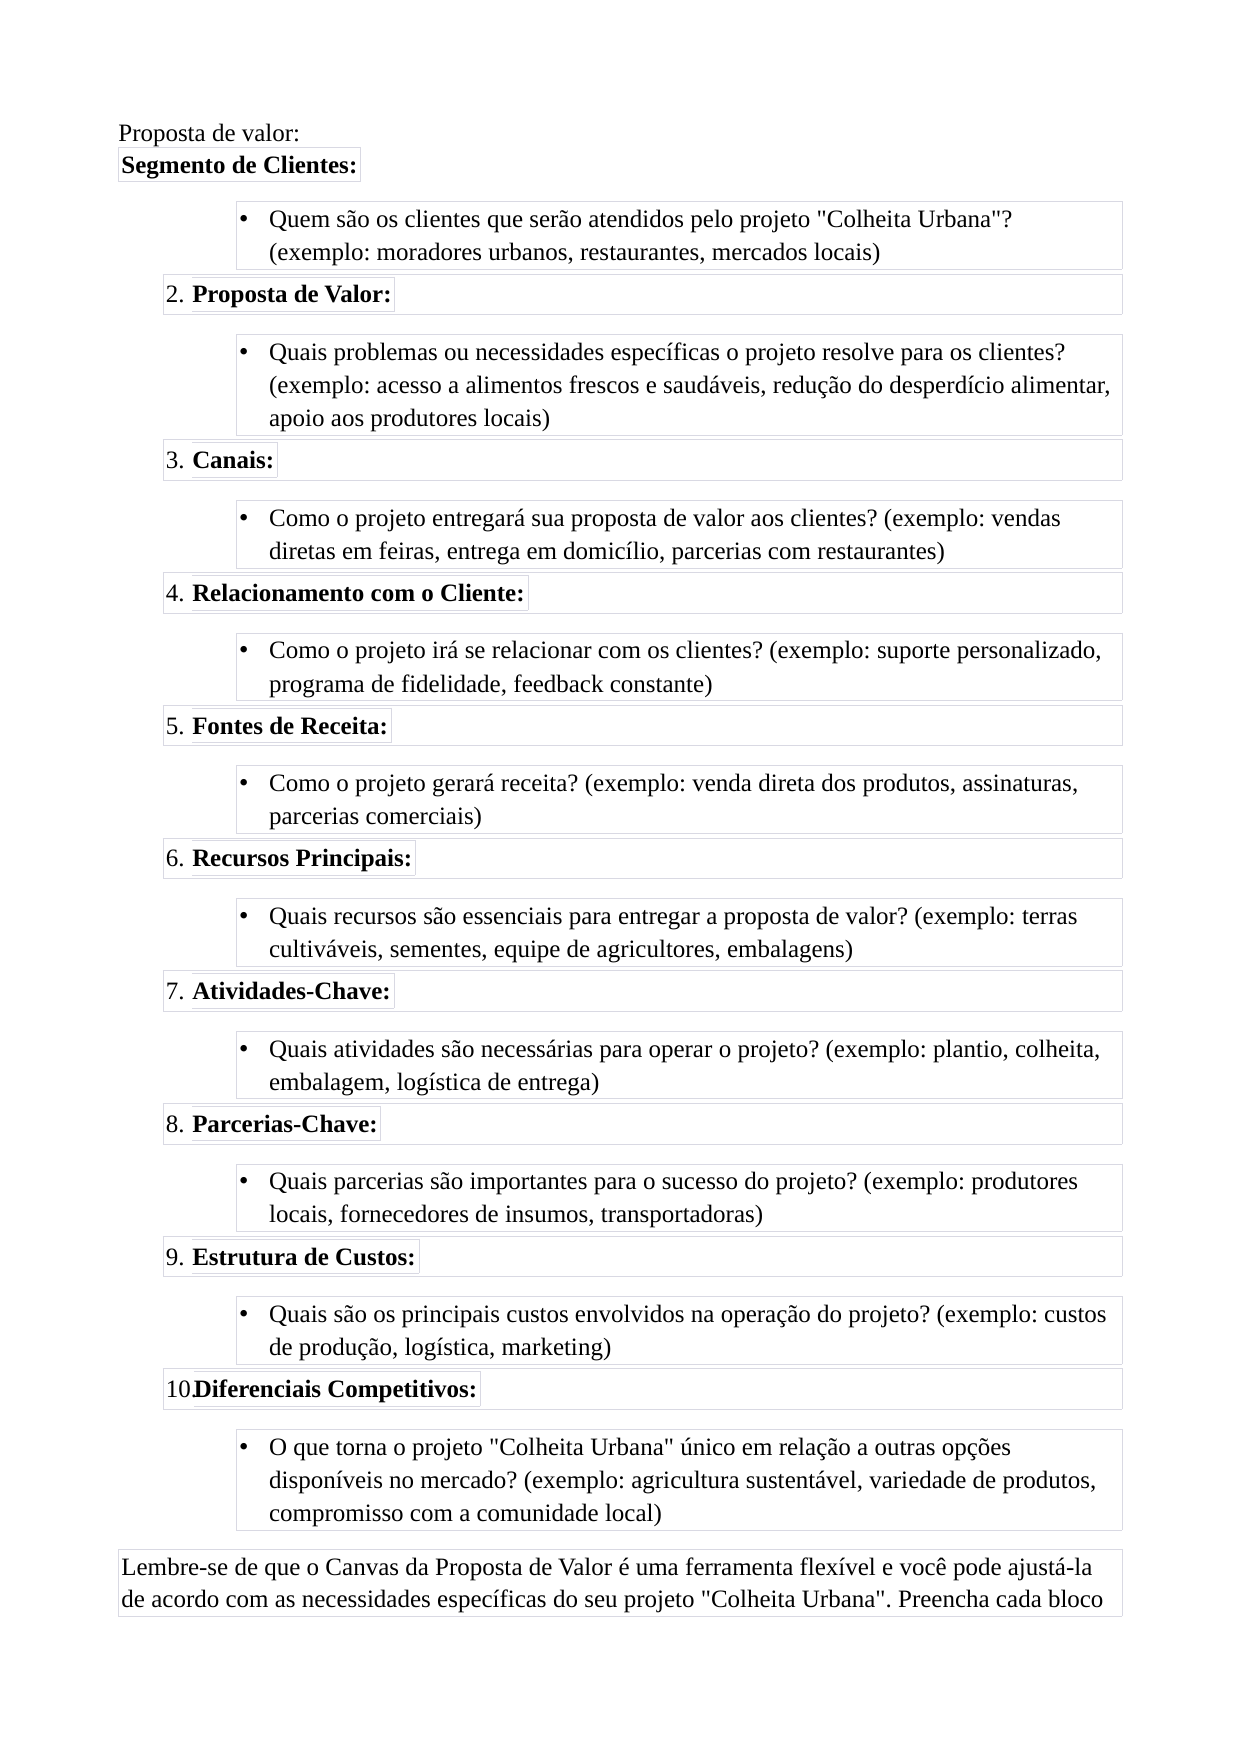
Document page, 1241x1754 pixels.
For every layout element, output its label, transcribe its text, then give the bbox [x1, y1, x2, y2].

list Relacionamento com o Cliente: [164, 573, 1122, 613]
list Quais são os principais custos envolvidos na operação do projeto? (exemplo: custos de produção, logística, marketing) [237, 1297, 1122, 1364]
list Quais problemas ou necessidades específicas o projeto resolve para os clientes? (exemplo: acesso a alimentos frescos e saudáveis, redução do desperdício alimentar, apoio aos produtores locais) [237, 335, 1122, 435]
list Atividades-Chave: [164, 971, 1122, 1011]
list Quais parcerias são importantes para o sucesso do projeto? (exemplo: produtores locais, fornecedores de insumos, transportadoras) [237, 1165, 1122, 1231]
list Quem são os clientes que serão atendidos pelo projeto "Colheita Urbana"? (exemplo: moradores urbanos, restaurantes, mercados locais) [237, 202, 1122, 269]
list Canais: [164, 440, 1122, 480]
list Fontes de Receita: [164, 706, 1122, 745]
list Como o projeto entregará sua proposta de valor aos clientes? (exemplo: vendas diretas em feiras, entrega em domicílio, parcerias com restaurantes) [237, 501, 1122, 568]
list Quais recursos são essenciais para entregar a proposta de valor? (exemplo: terras cultiváveis, sementes, equipe de agricultores, embalagens) [237, 899, 1122, 966]
list Proposta de Valor: [164, 275, 1122, 314]
text [361, 147, 1122, 182]
list Parcerias-Chave: [164, 1104, 1122, 1144]
list Quais atividades são necessárias para operar o projeto? (exemplo: plantio, colheita, embalagem, logística de entrega) [237, 1032, 1122, 1098]
text Lembre-se de que o Canvas da Proposta de Valor é uma ferramenta flexível e você pode ajustá-la de acordo com as necessidades específicas do seu projeto "Colheita Urbana". Preencha cada bloco [119, 1550, 1122, 1616]
list Estrutura de Custos: [164, 1237, 1122, 1276]
list O que torna o projeto "Colheita Urbana" único em relação a outras opções disponíveis no mercado? (exemplo: agricultura sustentável, variedade de produtos, compromisso com a comunidade local) [237, 1430, 1122, 1530]
text Segmento de Clientes: [119, 148, 360, 181]
list Diferenciais Competitivos: [164, 1369, 1122, 1409]
list Como o projeto irá se relacionar com os clientes? (exemplo: suporte personalizado, programa de fidelidade, feedback constante) [237, 634, 1122, 700]
text Proposta de valor: [118, 118, 1122, 147]
list Recursos Principais: [164, 839, 1122, 878]
list Como o projeto gerará receita? (exemplo: venda direta dos produtos, assinaturas, parcerias comerciais) [237, 766, 1122, 833]
